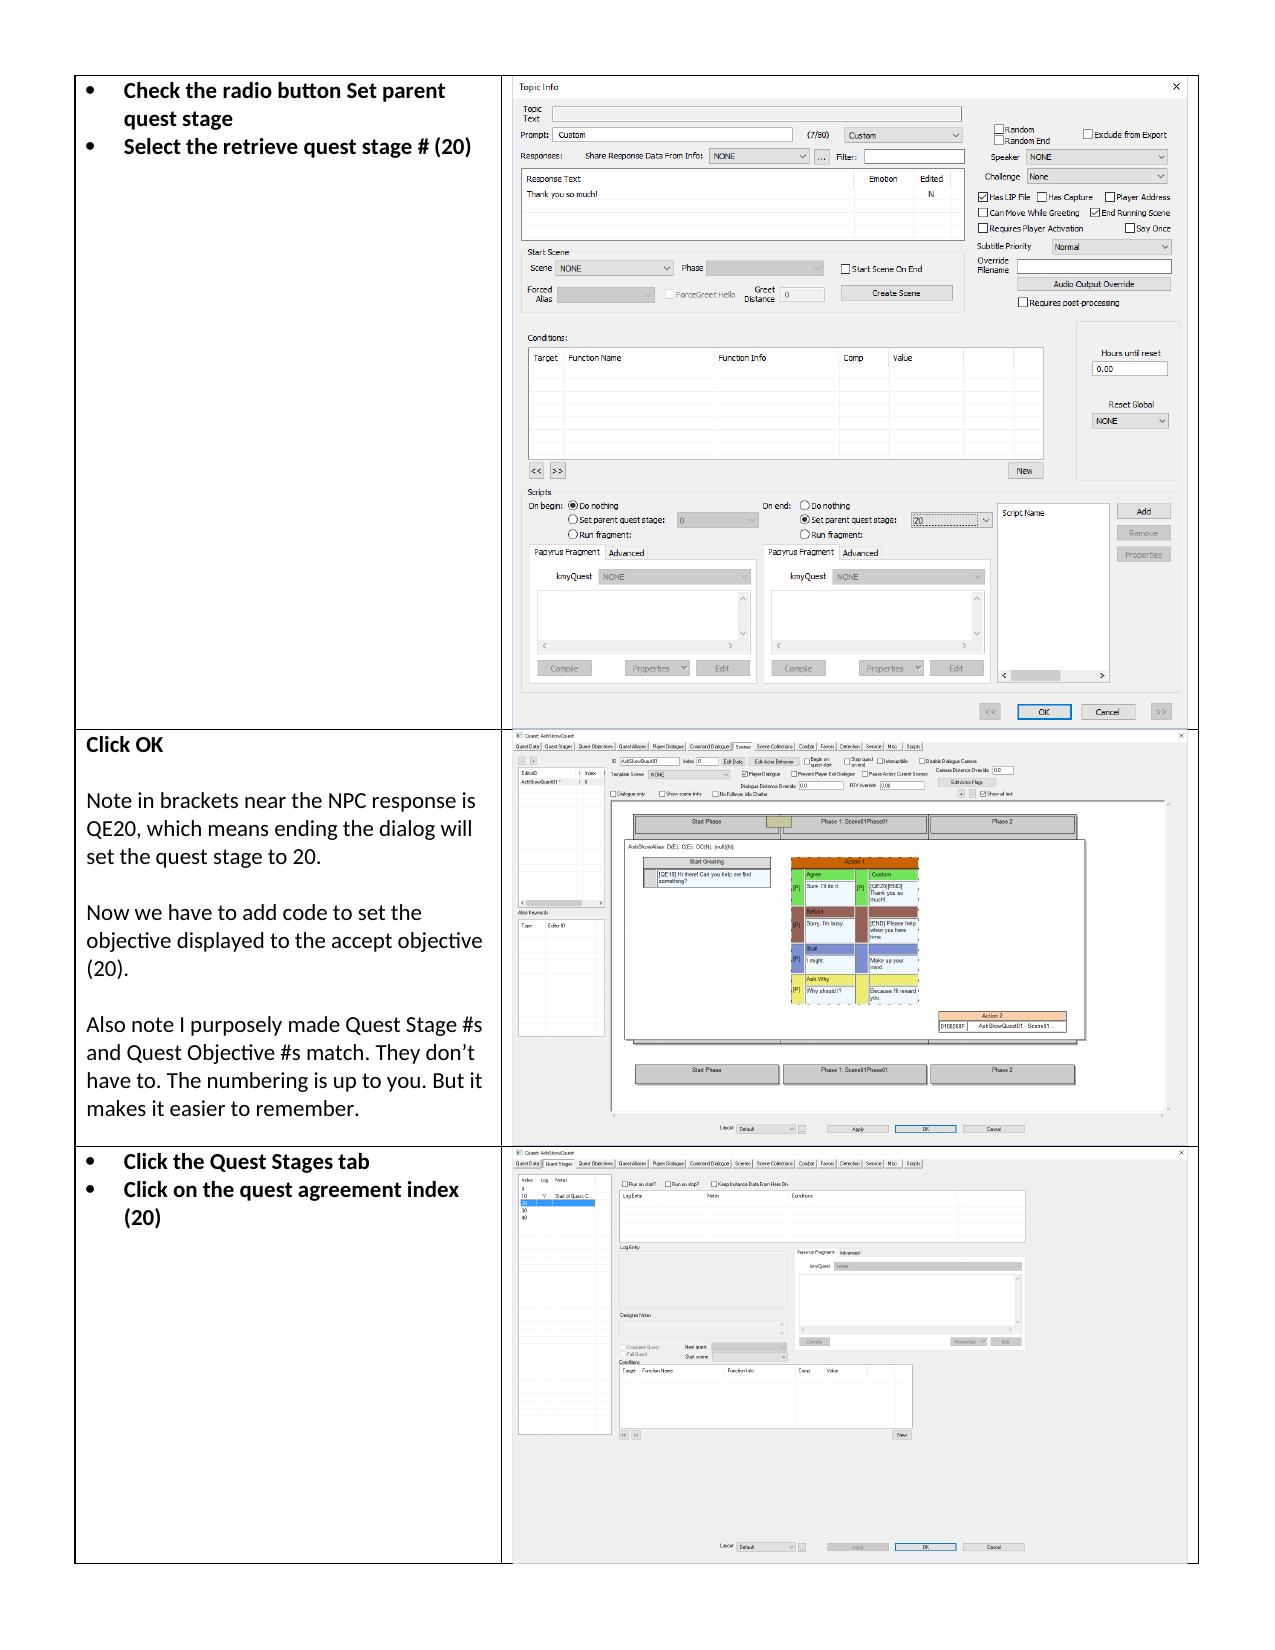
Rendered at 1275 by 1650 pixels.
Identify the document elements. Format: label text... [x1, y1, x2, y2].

table_cell Click OK Note in brackets near the NPC response is QE20, which means ending the dialog will set the quest stage to 20. Now we have to add code to set the objective displayed to the accept objective (20). Also note I purposely made Quest Stage #s and Quest Objective #s match. They don’t have to. The numbering is up to you. But it makes it easier to remember. [76, 730, 501, 1146]
table_cell [502, 1147, 512, 1563]
table_cell [502, 76, 512, 729]
table_cell [502, 730, 512, 1146]
table_cell [1188, 730, 1198, 1146]
table_cell [1188, 76, 1198, 729]
table_cell Click the Quest Stages tab Click on the quest agreement index (20) [76, 1147, 501, 1563]
table_cell [1188, 1147, 1198, 1563]
table_cell Check the radio button Set parent quest stage Select the retrieve quest stage # (20) [76, 76, 501, 729]
